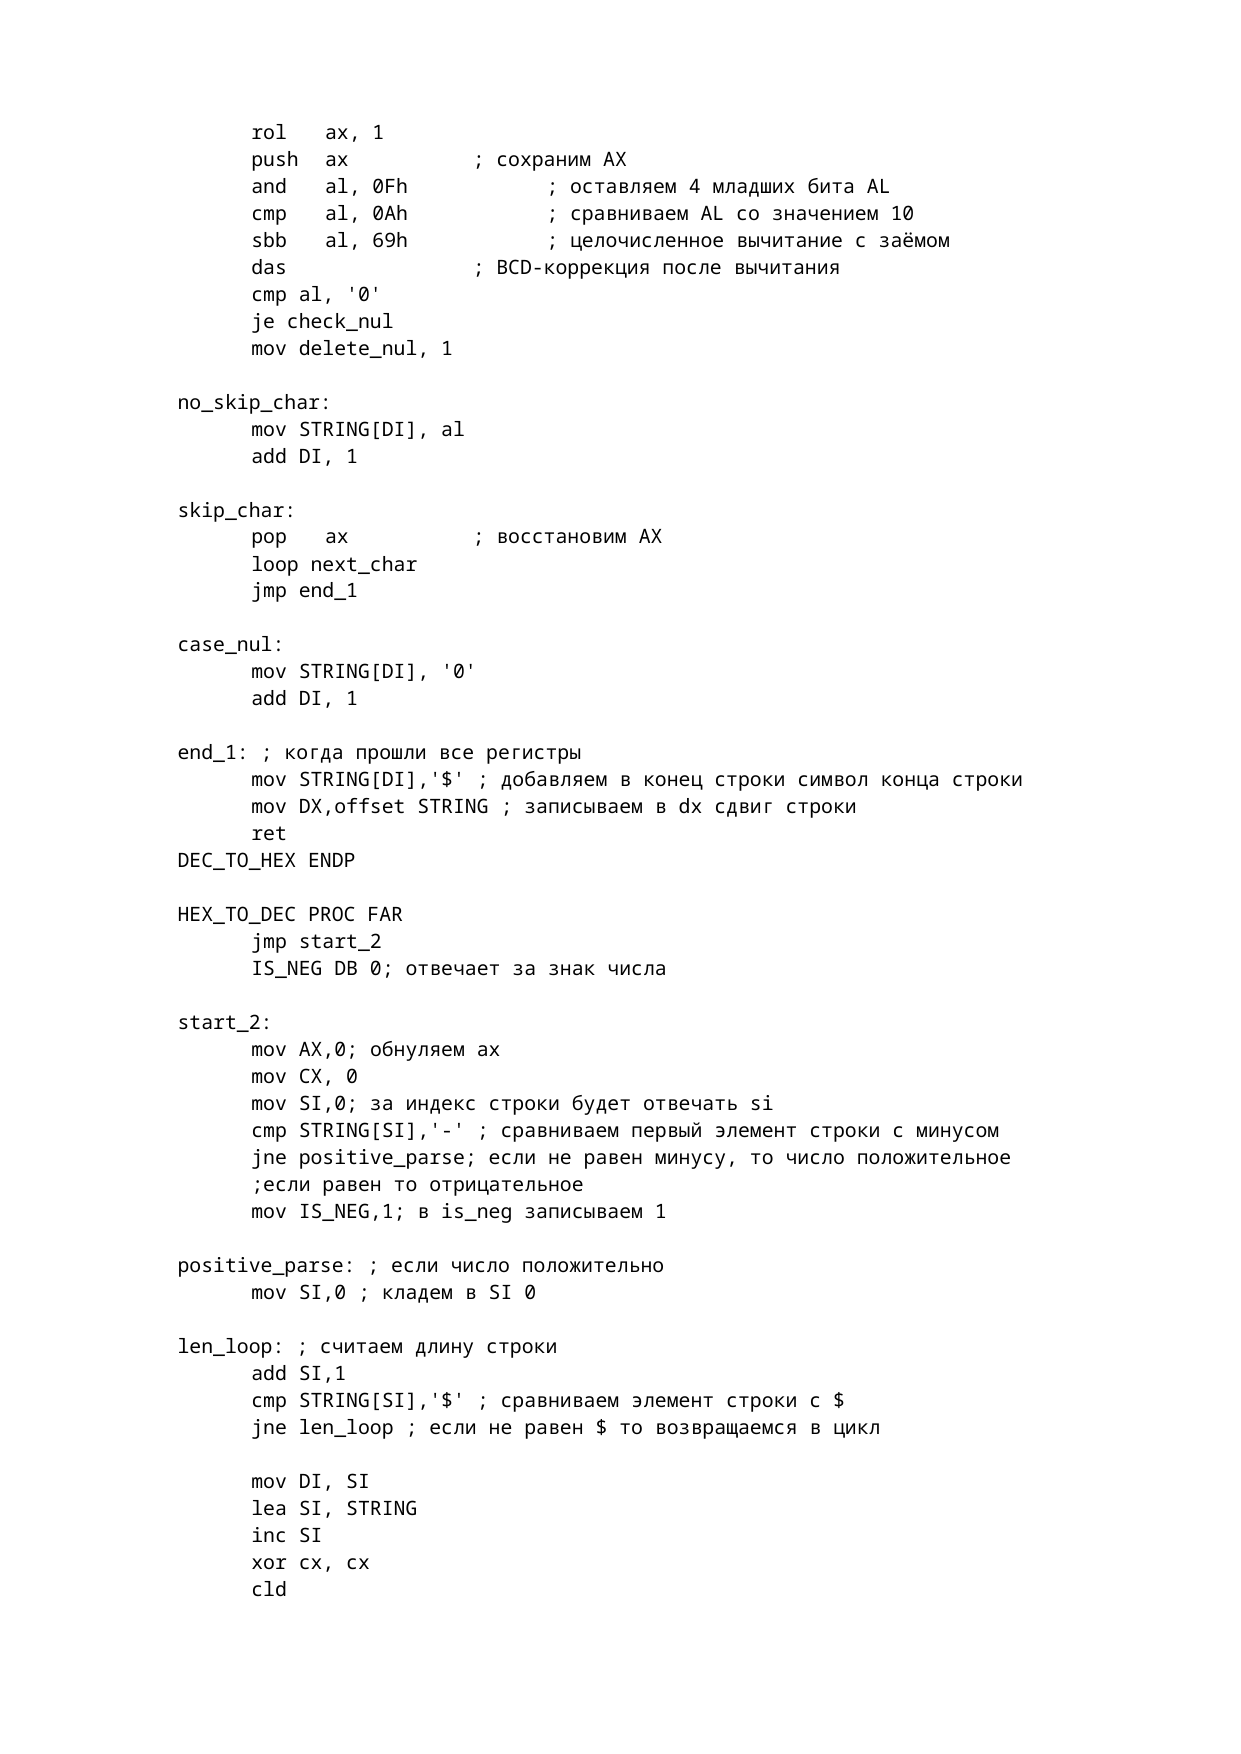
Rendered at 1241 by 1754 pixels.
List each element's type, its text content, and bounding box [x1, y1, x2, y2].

text skip_char: [177, 496, 1152, 523]
text IS_NEG DB 0; отвечает за знак числа [177, 954, 1152, 981]
text start_2: [177, 1008, 1152, 1035]
text jne len_loop ; если не равен $ то возвращаемся в цикл [177, 1413, 1152, 1440]
text cmp al, '0' [177, 280, 1152, 307]
text jne positive_parse; если не равен минусу, то число положительное [177, 1143, 1152, 1170]
text mov STRING[DI], '0' [177, 658, 1152, 685]
text add DI, 1 [177, 442, 1152, 469]
text lea SI, STRING [177, 1494, 1152, 1521]
text cmp STRING[SI],'$' ; сравниваем элемент строки с $ [177, 1386, 1152, 1413]
text mov CX, 0 [177, 1062, 1152, 1089]
text rol ax, 1 [177, 118, 1152, 145]
text sbb al, 69h ; целочисленное вычитание с заёмом [177, 226, 1152, 253]
text loop next_char [177, 550, 1152, 577]
text cmp STRING[SI],'-' ; сравниваем первый элемент строки с минусом [177, 1116, 1152, 1143]
text jmp end_1 [177, 577, 1152, 604]
text mov SI,0; за индекс строки будет отвечать si [177, 1089, 1152, 1116]
text push ax ; сохраним AX [177, 145, 1152, 172]
text inc SI [177, 1521, 1152, 1548]
text end_1: ; когда прошли все регистры [177, 739, 1152, 766]
text and al, 0Fh ; оставляем 4 младших бита AL [177, 172, 1152, 199]
text mov IS_NEG,1; в is_neg записываем 1 [177, 1197, 1152, 1224]
text cmp al, 0Ah ; сравниваем AL со значением 10 [177, 199, 1152, 226]
text HEX_TO_DEC PROC FAR [177, 901, 1152, 927]
text ret [177, 819, 1152, 847]
text cld [177, 1575, 1152, 1602]
text mov STRING[DI], al [177, 415, 1152, 442]
text mov STRING[DI],'$' ; добавляем в конец строки символ конца строки [177, 766, 1152, 793]
text add DI, 1 [177, 685, 1152, 712]
text das ; BCD-коррекция после вычитания [177, 253, 1152, 280]
text len_loop: ; считаем длину строки [177, 1332, 1152, 1359]
text positive_parse: ; если число положительно [177, 1251, 1152, 1278]
text case_nul: [177, 631, 1152, 658]
text jmp start_2 [177, 927, 1152, 954]
text mov DX,offset STRING ; записываем в dx сдвиг строки [177, 793, 1152, 819]
text ;если равен то отрицательное [177, 1170, 1152, 1197]
text mov delete_nul, 1 [177, 334, 1152, 361]
text add SI,1 [177, 1359, 1152, 1386]
text je check_nul [177, 307, 1152, 334]
text DEC_TO_HEX ENDP [177, 847, 1152, 873]
text mov SI,0 ; кладем в SI 0 [177, 1278, 1152, 1305]
text mov DI, SI [177, 1467, 1152, 1494]
text mov AX,0; обнуляем ax [177, 1035, 1152, 1062]
text pop ax ; восстановим AX [177, 523, 1152, 550]
text no_skip_char: [177, 388, 1152, 415]
text xor cx, cx [177, 1548, 1152, 1575]
